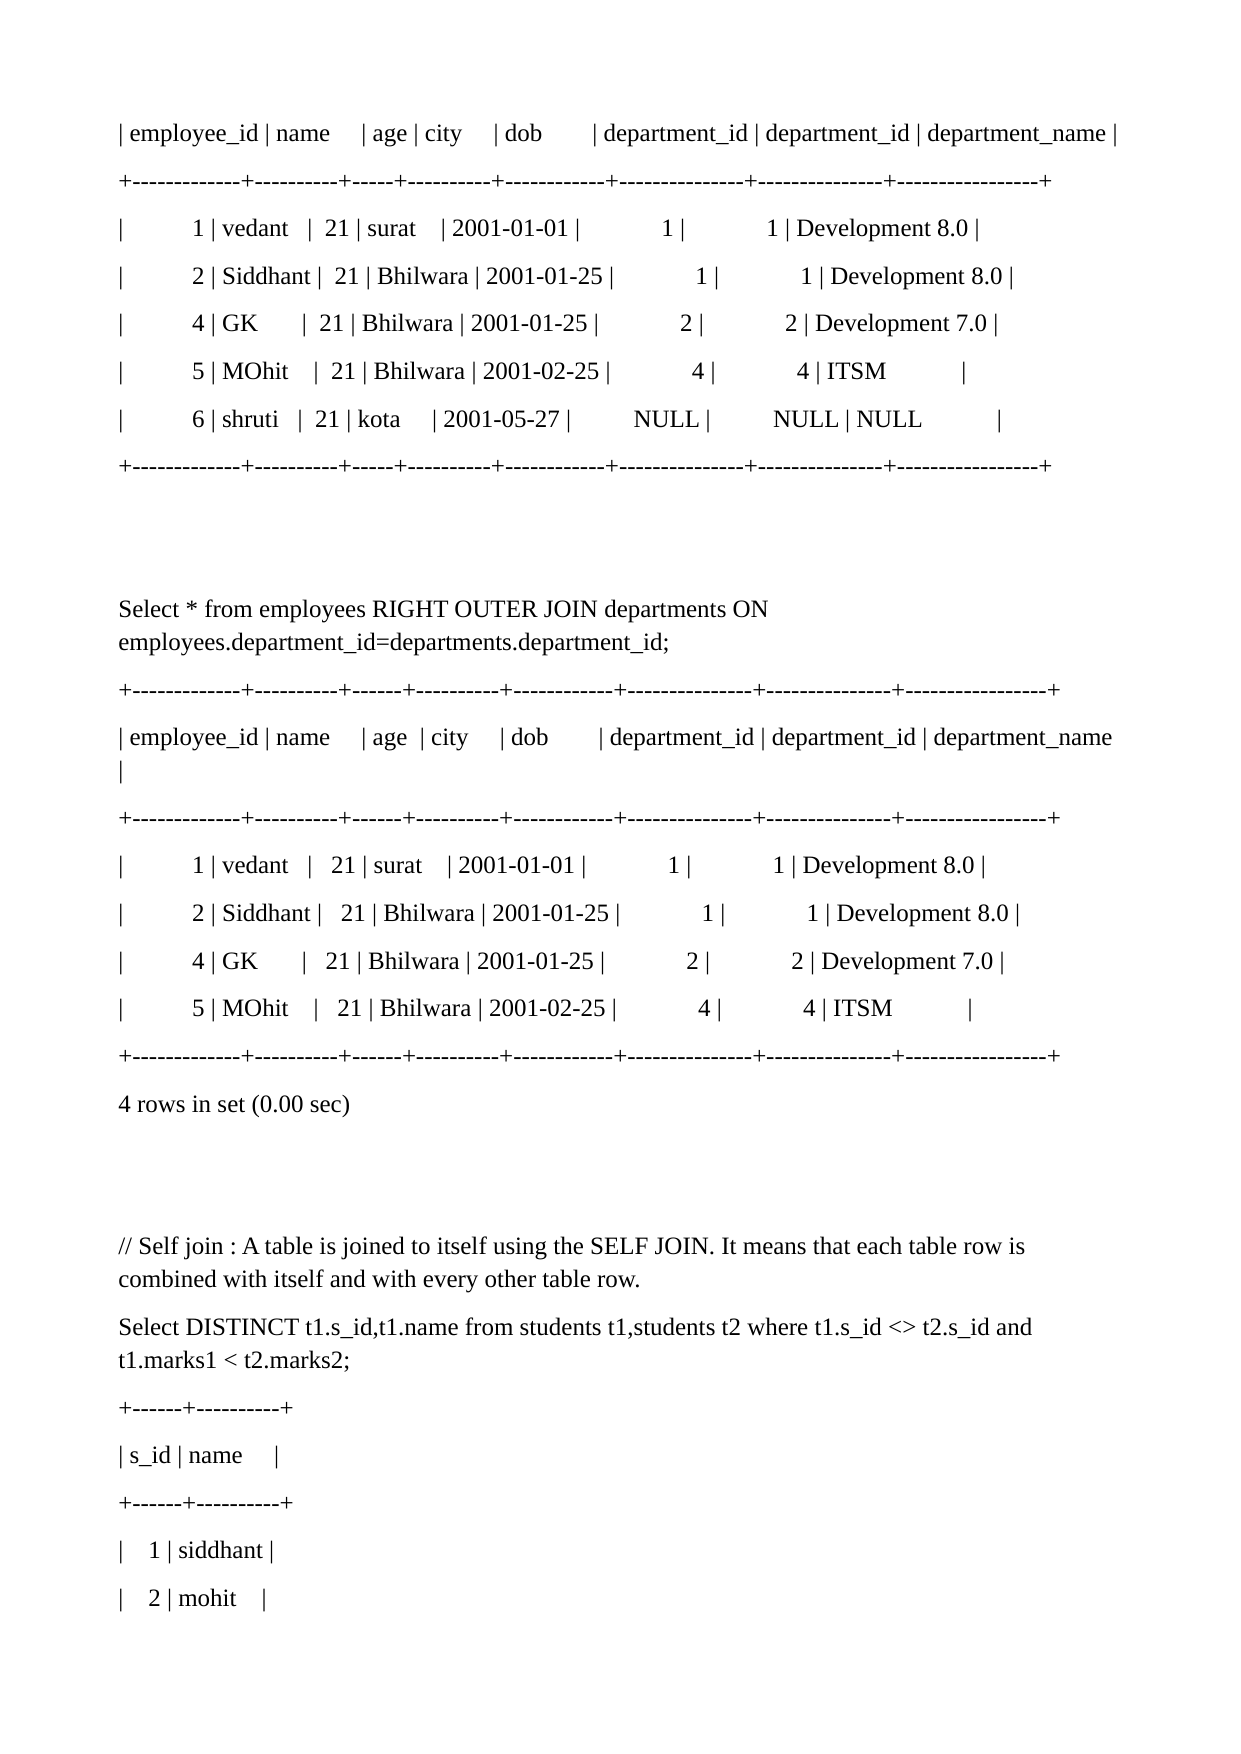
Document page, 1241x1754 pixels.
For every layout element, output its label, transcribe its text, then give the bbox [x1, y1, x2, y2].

text | employee_id | name | age | city | dob | department_id | department_id | department_name | [118, 722, 1122, 784]
text | employee_id | name | age | city | dob | department_id | department_id | department_name | [118, 118, 1122, 147]
text | 1 | vedant | 21 | surat | 2001-01-01 | 1 | 1 | Development 8.0 | [118, 851, 1122, 879]
text +-------------+----------+------+----------+------------+---------------+---------------+-----------------+ [118, 1041, 1122, 1070]
text | 4 | GK | 21 | Bhilwara | 2001-01-25 | 2 | 2 | Development 7.0 | [118, 946, 1122, 974]
text Select * from employees RIGHT OUTER JOIN departments ON employees.department_id=departments.department_id; [118, 594, 1122, 656]
text | 5 | MOhit | 21 | Bhilwara | 2001-02-25 | 4 | 4 | ITSM | [118, 993, 1122, 1022]
text | 1 | siddhant | [118, 1536, 1122, 1564]
text +-------------+----------+-----+----------+------------+---------------+---------------+-----------------+ [118, 166, 1122, 194]
text | 2 | Siddhant | 21 | Bhilwara | 2001-01-25 | 1 | 1 | Development 8.0 | [118, 898, 1122, 927]
text +-------------+----------+-----+----------+------------+---------------+---------------+-----------------+ [118, 451, 1122, 480]
text | 4 | GK | 21 | Bhilwara | 2001-01-25 | 2 | 2 | Development 7.0 | [118, 308, 1122, 337]
text | 2 | Siddhant | 21 | Bhilwara | 2001-01-25 | 1 | 1 | Development 8.0 | [118, 261, 1122, 290]
text | s_id | name | [118, 1440, 1122, 1469]
text | 6 | shruti | 21 | kota | 2001-05-27 | NULL | NULL | NULL | [118, 404, 1122, 432]
text 4 rows in set (0.00 sec) [118, 1089, 1122, 1117]
text +-------------+----------+------+----------+------------+---------------+---------------+-----------------+ [118, 803, 1122, 832]
text +------+----------+ [118, 1488, 1122, 1517]
text | 5 | MOhit | 21 | Bhilwara | 2001-02-25 | 4 | 4 | ITSM | [118, 356, 1122, 385]
text // Self join : A table is joined to itself using the SELF JOIN. It means that each table row is combined with itself and with every other table row. [118, 1231, 1122, 1293]
text | 2 | mohit | [118, 1583, 1122, 1612]
text Select DISTINCT t1.s_id,t1.name from students t1,students t2 where t1.s_id <> t2.s_id and t1.marks1 < t2.marks2; [118, 1312, 1122, 1374]
text +-------------+----------+------+----------+------------+---------------+---------------+-----------------+ [118, 675, 1122, 703]
text +------+----------+ [118, 1393, 1122, 1421]
text | 1 | vedant | 21 | surat | 2001-01-01 | 1 | 1 | Development 8.0 | [118, 213, 1122, 242]
